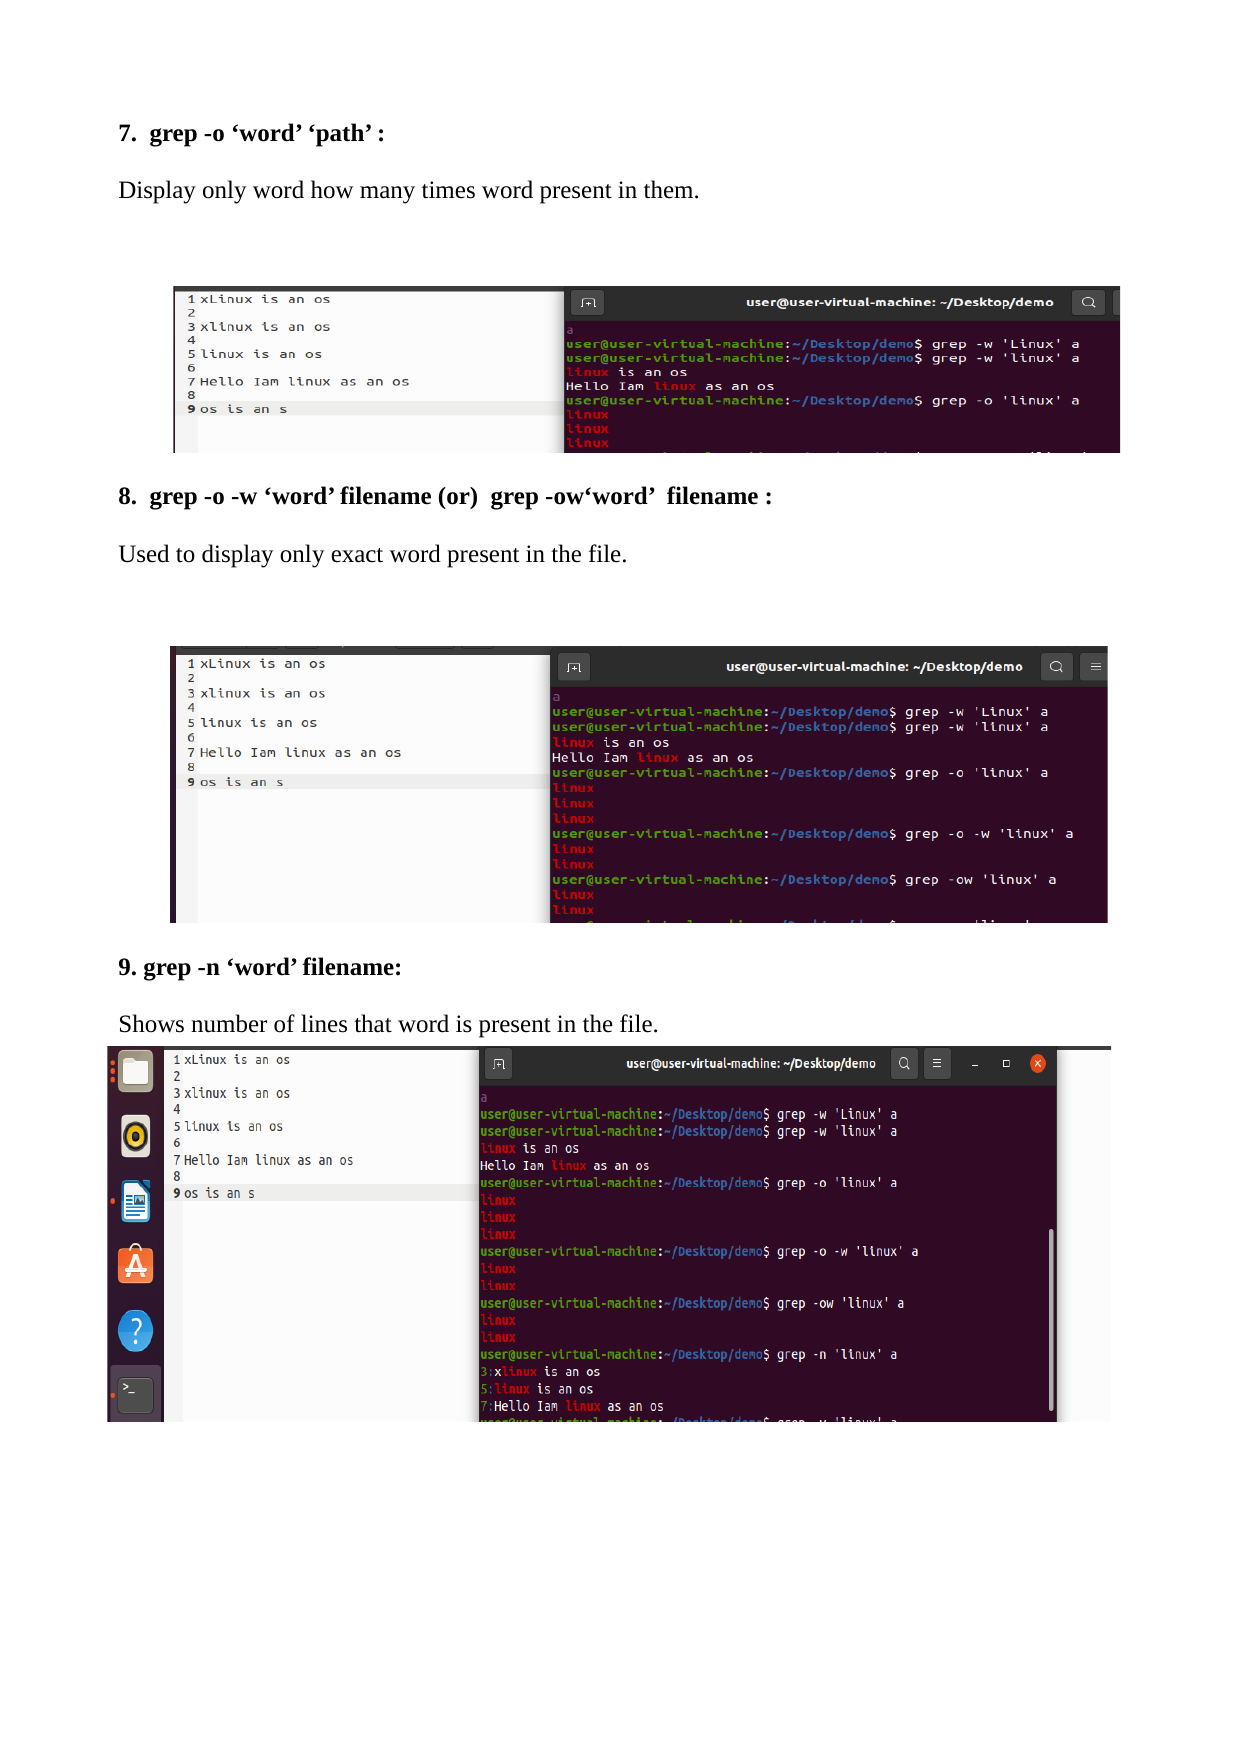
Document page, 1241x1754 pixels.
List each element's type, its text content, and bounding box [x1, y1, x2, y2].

text 8. grep -o -w ‘word’ filename (or) grep -ow‘word’ filename : [118, 481, 1122, 510]
text Display only word how many times word present in them. [118, 176, 1122, 204]
text Used to display only exact word present in the file. [118, 539, 1122, 567]
picture [170, 646, 1108, 923]
picture [173, 286, 1121, 453]
text 7. grep -o ‘word’ ‘path’ : [118, 118, 1122, 147]
text Shows number of lines that word is present in the file. [118, 1009, 1122, 1038]
text 9. grep -n ‘word’ filename: [118, 952, 1122, 980]
picture [107, 1046, 1112, 1422]
